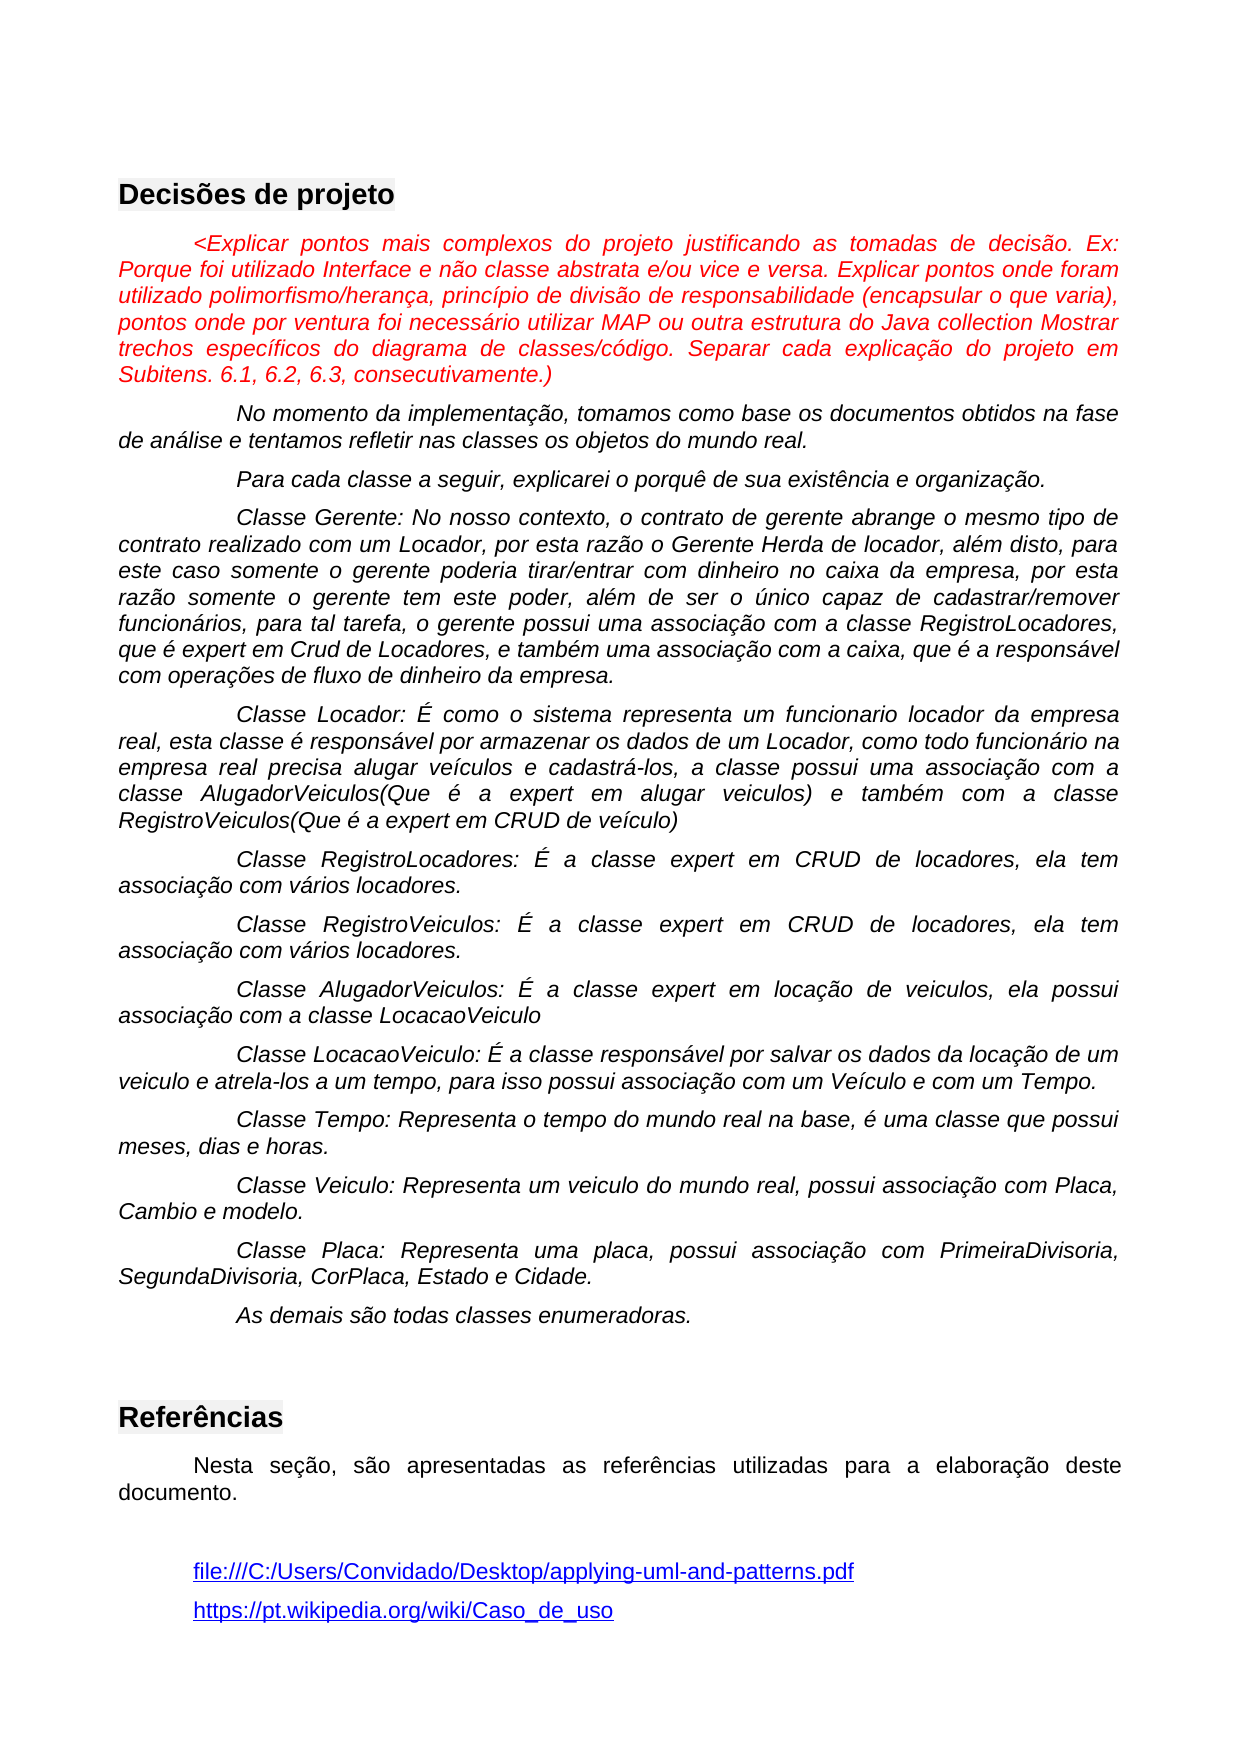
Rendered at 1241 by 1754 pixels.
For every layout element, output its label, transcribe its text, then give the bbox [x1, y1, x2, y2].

text Classe RegistroVeiculos: É a classe expert em CRUD de locadores, ela tem associação com vários locadores. [118, 911, 1122, 963]
text Classe Veiculo: Representa um veiculo do mundo real, possui associação com Placa, Cambio e modelo. [118, 1172, 1122, 1224]
text As demais são todas classes enumeradoras. [118, 1302, 1122, 1328]
text Classe Placa: Representa uma placa, possui associação com PrimeiraDivisoria, SegundaDivisoria, CorPlaca, Estado e Cidade. [118, 1237, 1122, 1289]
text Referências [118, 1400, 1122, 1434]
text <Explicar pontos mais complexos do projeto justificando as tomadas de decisão. Ex: Porque foi utilizado Interface e não classe abstrata e/ou vice e versa. Explicar pontos onde foram utilizado polimorfismo/herança, princípio de divisão de responsabilidade (encapsular o que varia), pontos onde por ventura foi necessário utilizar MAP ou outra estrutura do Java collection Mostrar trechos específicos do diagrama de classes/código. Separar cada explicação do projeto em Subitens. 6.1, 6.2, 6.3, consecutivamente.) [118, 230, 1122, 388]
text Classe Locador: É como o sistema representa um funcionario locador da empresa real, esta classe é responsável por armazenar os dados de um Locador, como todo funcionário na empresa real precisa alugar veículos e cadastrá-los, a classe possui uma associação com a classe AlugadorVeiculos(Que é a expert em alugar veiculos) e também com a classe RegistroVeiculos(Que é a expert em CRUD de veículo) [118, 701, 1122, 833]
text Decisões de projeto [118, 177, 1122, 211]
text https://pt.wikipedia.org/wiki/Caso_de_uso [118, 1597, 1122, 1623]
text Para cada classe a seguir, explicarei o porquê de sua existência e organização. [118, 466, 1122, 492]
text Classe LocacaoVeiculo: É a classe responsável por salvar os dados da locação de um veiculo e atrela-los a um tempo, para isso possui associação com um Veículo e com um Tempo. [118, 1041, 1122, 1094]
text No momento da implementação, tomamos como base os documentos obtidos na fase de análise e tentamos refletir nas classes os objetos do mundo real. [118, 400, 1122, 453]
text Classe AlugadorVeiculos: É a classe expert em locação de veiculos, ela possui associação com a classe LocacaoVeiculo [118, 976, 1122, 1029]
text Classe Tempo: Representa o tempo do mundo real na base, é uma classe que possui meses, dias e horas. [118, 1106, 1122, 1159]
text file:///C:/Users/Convidado/Desktop/applying-uml-and-patterns.pdf [118, 1558, 1122, 1584]
text Classe Gerente: No nosso contexto, o contrato de gerente abrange o mesmo tipo de contrato realizado com um Locador, por esta razão o Gerente Herda de locador, além disto, para este caso somente o gerente poderia tirar/entrar com dinheiro no caixa da empresa, por esta razão somente o gerente tem este poder, além de ser o único capaz de cadastrar/remover funcionários, para tal tarefa, o gerente possui uma associação com a classe RegistroLocadores, que é expert em Crud de Locadores, e também uma associação com a caixa, que é a responsável com operações de fluxo de dinheiro da empresa. [118, 504, 1122, 689]
text Classe RegistroLocadores: É a classe expert em CRUD de locadores, ela tem associação com vários locadores. [118, 846, 1122, 898]
text Nesta seção, são apresentadas as referências utilizadas para a elaboração deste documento. [118, 1452, 1122, 1505]
